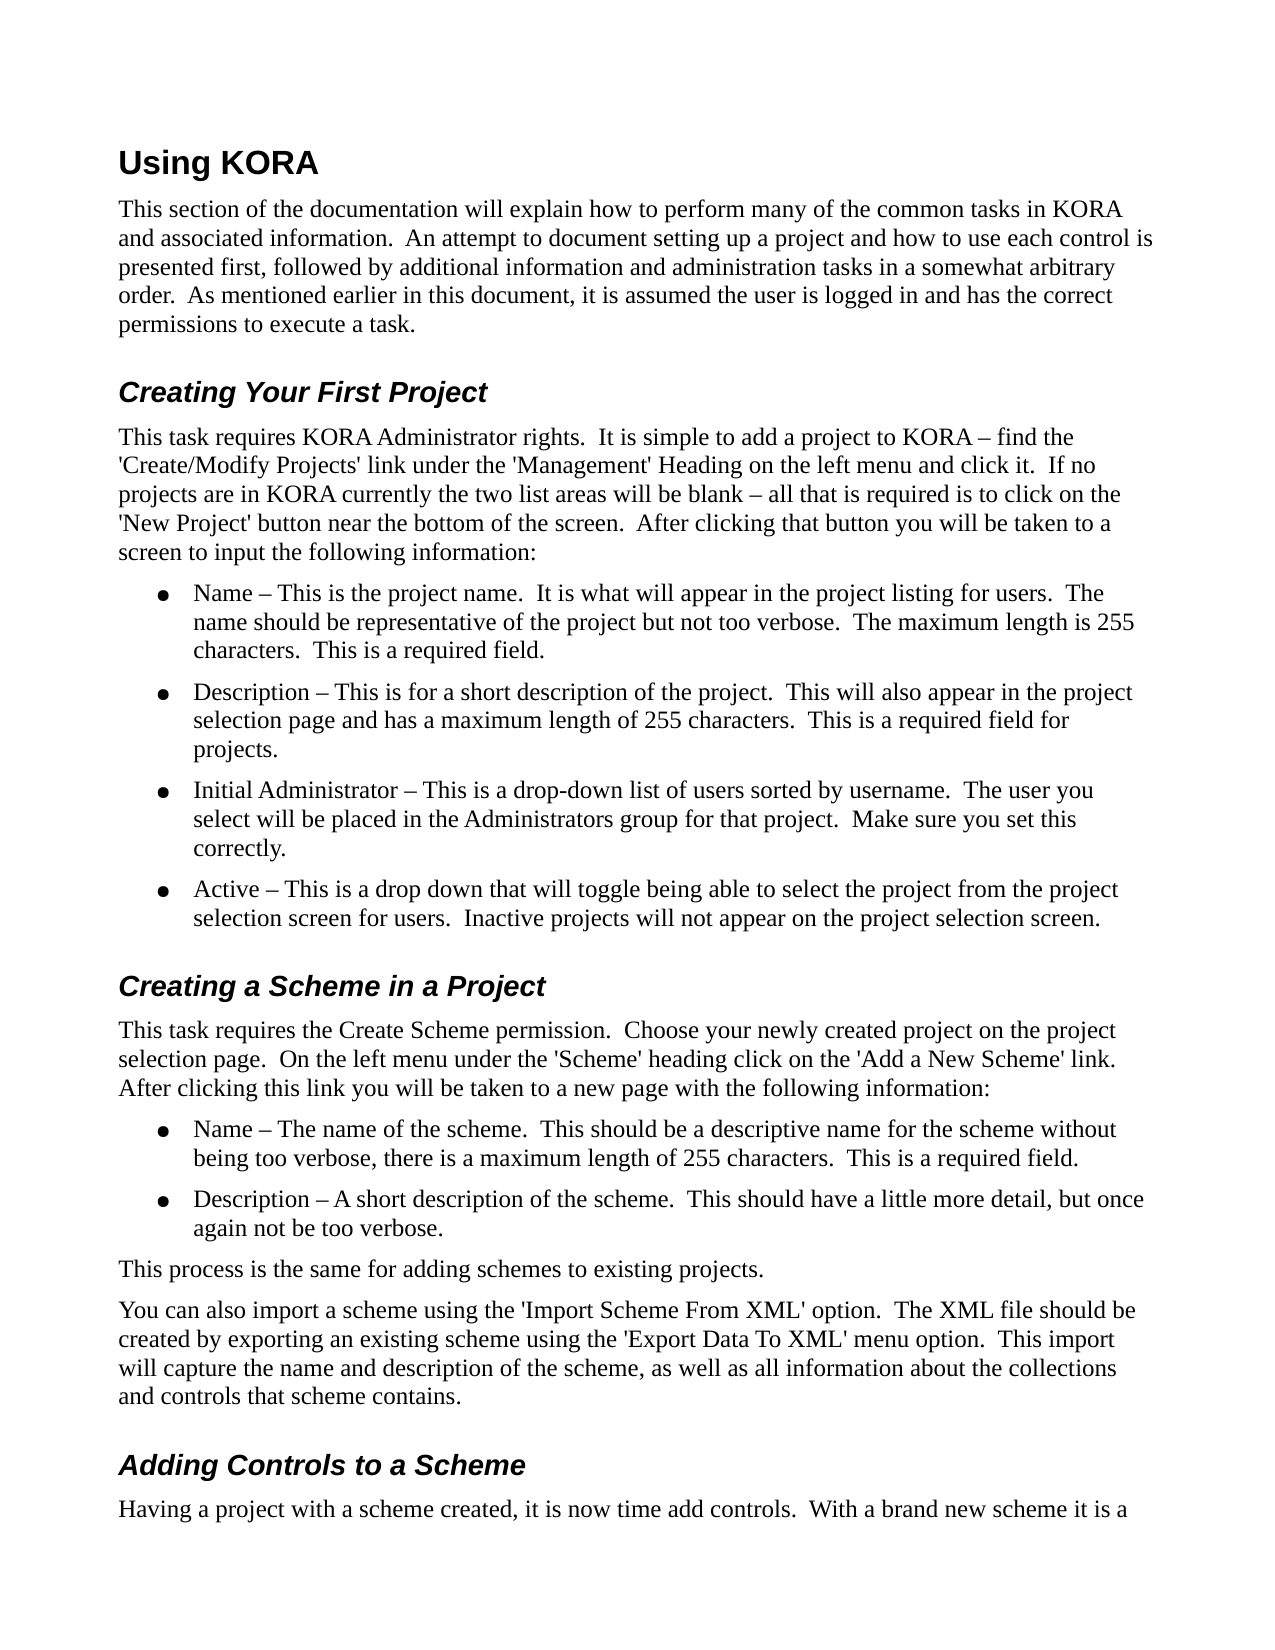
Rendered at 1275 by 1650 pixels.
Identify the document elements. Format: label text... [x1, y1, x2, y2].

list Name – The name of the scheme. This should be a descriptive name for the scheme without being too verbose, there is a maximum length of 255 characters. This is a required field. [156, 1114, 1157, 1171]
list Active – This is a drop down that will toggle being able to select the project from the project selection screen for users. Inactive projects will not appear on the project selection screen. [156, 874, 1157, 932]
subtitle Creating Your First Project [118, 376, 1157, 409]
list Name – This is the project name. It is what will appear in the project listing for users. The name should be representative of the project but not too verbose. The maximum length is 255 characters. This is a required field. [156, 578, 1157, 664]
text You can also import a scheme using the 'Import Scheme From XML' option. The XML file should be created by exporting an existing scheme using the 'Export Data To XML' menu option. This import will capture the name and description of the scheme, as well as all information about the collections and controls that scheme contains. [118, 1295, 1157, 1410]
text This section of the documentation will explain how to perform many of the common tasks in KORA and associated information. An attempt to document setting up a project and how to use each control is presented first, followed by additional information and administration tasks in a somewhat arbitrary order. As mentioned earlier in this document, it is assumed the user is logged in and has the correct permissions to execute a task. [118, 194, 1157, 338]
list Description – A short description of the scheme. This should have a little more detail, but once again not be too verbose. [156, 1184, 1157, 1241]
list Initial Administrator – This is a drop-down list of users sorted by username. The user you select will be placed in the Administrators group for that project. Make sure you set this correctly. [156, 775, 1157, 862]
subtitle Using KORA [118, 143, 1157, 182]
text This task requires the Create Scheme permission. Choose your newly created project on the project selection page. On the left menu under the 'Scheme' heading click on the 'Add a New Scheme' link. After clicking this link you will be taken to a new page with the following information: [118, 1015, 1157, 1101]
text This task requires KORA Administrator rights. It is simple to add a project to KORA – find the 'Create/Modify Projects' link under the 'Management' Heading on the left menu and click it. If no projects are in KORA currently the two list areas will be blank – all that is required is to click on the 'New Project' button near the bottom of the screen. After clicking that button you will be taken to a screen to input the following information: [118, 422, 1157, 565]
list Description – This is for a short description of the project. This will also appear in the project selection page and has a maximum length of 255 characters. This is a required field for projects. [156, 677, 1157, 763]
subtitle Creating a Scheme in a Project [118, 969, 1157, 1003]
text Having a project with a scheme created, it is now time add controls. With a brand new scheme it is a [118, 1494, 1157, 1522]
subtitle Adding Controls to a Scheme [118, 1448, 1157, 1481]
text This process is the same for adding schemes to existing projects. [118, 1254, 1157, 1283]
